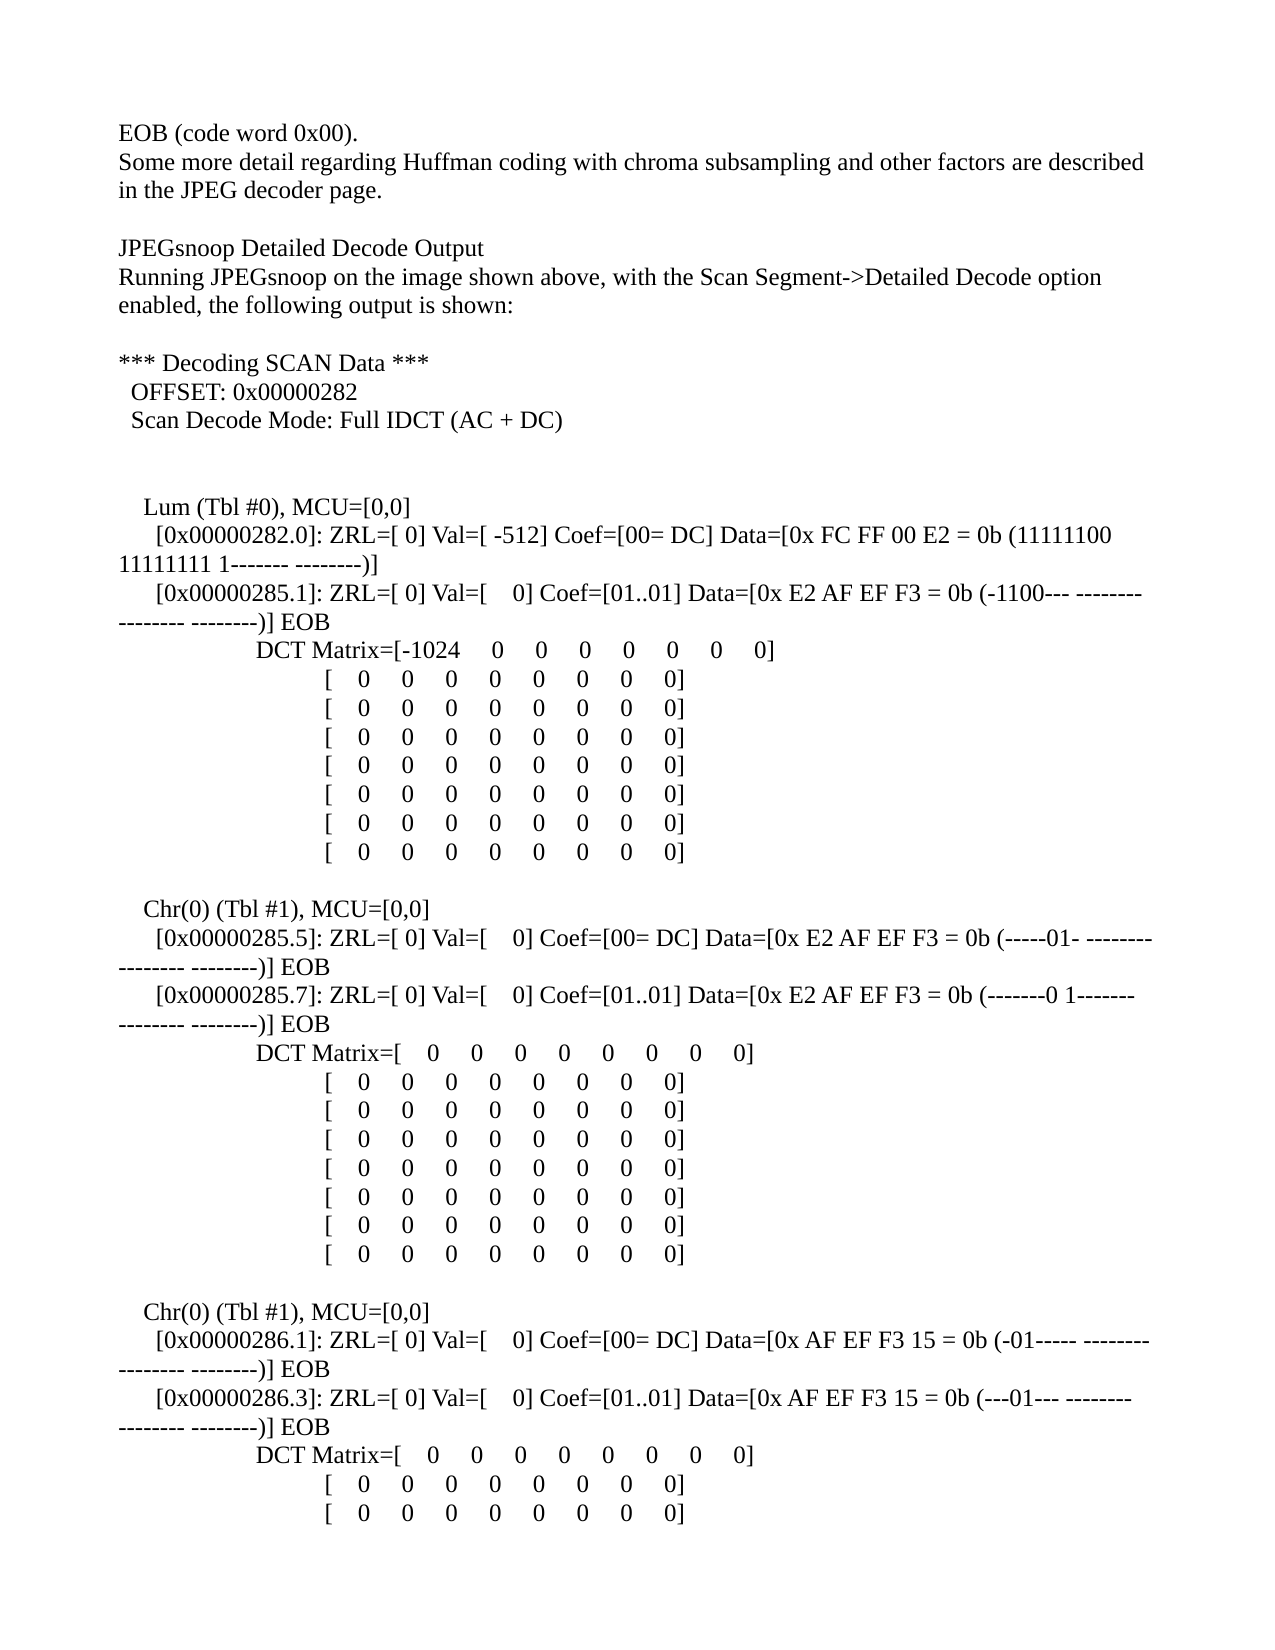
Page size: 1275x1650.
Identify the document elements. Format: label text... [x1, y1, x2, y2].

text EOB (code word 0x00). Some more detail regarding Huffman coding with chroma subsampling and other factors are described in the JPEG decoder page. JPEGsnoop Detailed Decode Output Running JPEGsnoop on the image shown above, with the Scan Segment->Detailed Decode option enabled, the following output is shown: *** Decoding SCAN Data *** OFFSET: 0x00000282 Scan Decode Mode: Full IDCT (AC + DC) Lum (Tbl #0), MCU=[0,0] [0x00000282.0]: ZRL=[ 0] Val=[ -512] Coef=[00= DC] Data=[0x FC FF 00 E2 = 0b (11111100 11111111 1------- --------)] [0x00000285.1]: ZRL=[ 0] Val=[ 0] Coef=[01..01] Data=[0x E2 AF EF F3 = 0b (-1100--- -------- -------- --------)] EOB DCT Matrix=[-1024 0 0 0 0 0 0 0] [ 0 0 0 0 0 0 0 0] [ 0 0 0 0 0 0 0 0] [ 0 0 0 0 0 0 0 0] [ 0 0 0 0 0 0 0 0] [ 0 0 0 0 0 0 0 0] [ 0 0 0 0 0 0 0 0] [ 0 0 0 0 0 0 0 0] Chr(0) (Tbl #1), MCU=[0,0] [0x00000285.5]: ZRL=[ 0] Val=[ 0] Coef=[00= DC] Data=[0x E2 AF EF F3 = 0b (-----01- -------- -------- --------)] EOB [0x00000285.7]: ZRL=[ 0] Val=[ 0] Coef=[01..01] Data=[0x E2 AF EF F3 = 0b (-------0 1------- -------- --------)] EOB DCT Matrix=[ 0 0 0 0 0 0 0 0] [ 0 0 0 0 0 0 0 0] [ 0 0 0 0 0 0 0 0] [ 0 0 0 0 0 0 0 0] [ 0 0 0 0 0 0 0 0] [ 0 0 0 0 0 0 0 0] [ 0 0 0 0 0 0 0 0] [ 0 0 0 0 0 0 0 0] Chr(0) (Tbl #1), MCU=[0,0] [0x00000286.1]: ZRL=[ 0] Val=[ 0] Coef=[00= DC] Data=[0x AF EF F3 15 = 0b (-01----- -------- -------- --------)] EOB [0x00000286.3]: ZRL=[ 0] Val=[ 0] Coef=[01..01] Data=[0x AF EF F3 15 = 0b (---01--- -------- -------- --------)] EOB DCT Matrix=[ 0 0 0 0 0 0 0 0] [ 0 0 0 0 0 0 0 0] [ 0 0 0 0 0 0 0 0] [118, 118, 1157, 1527]
